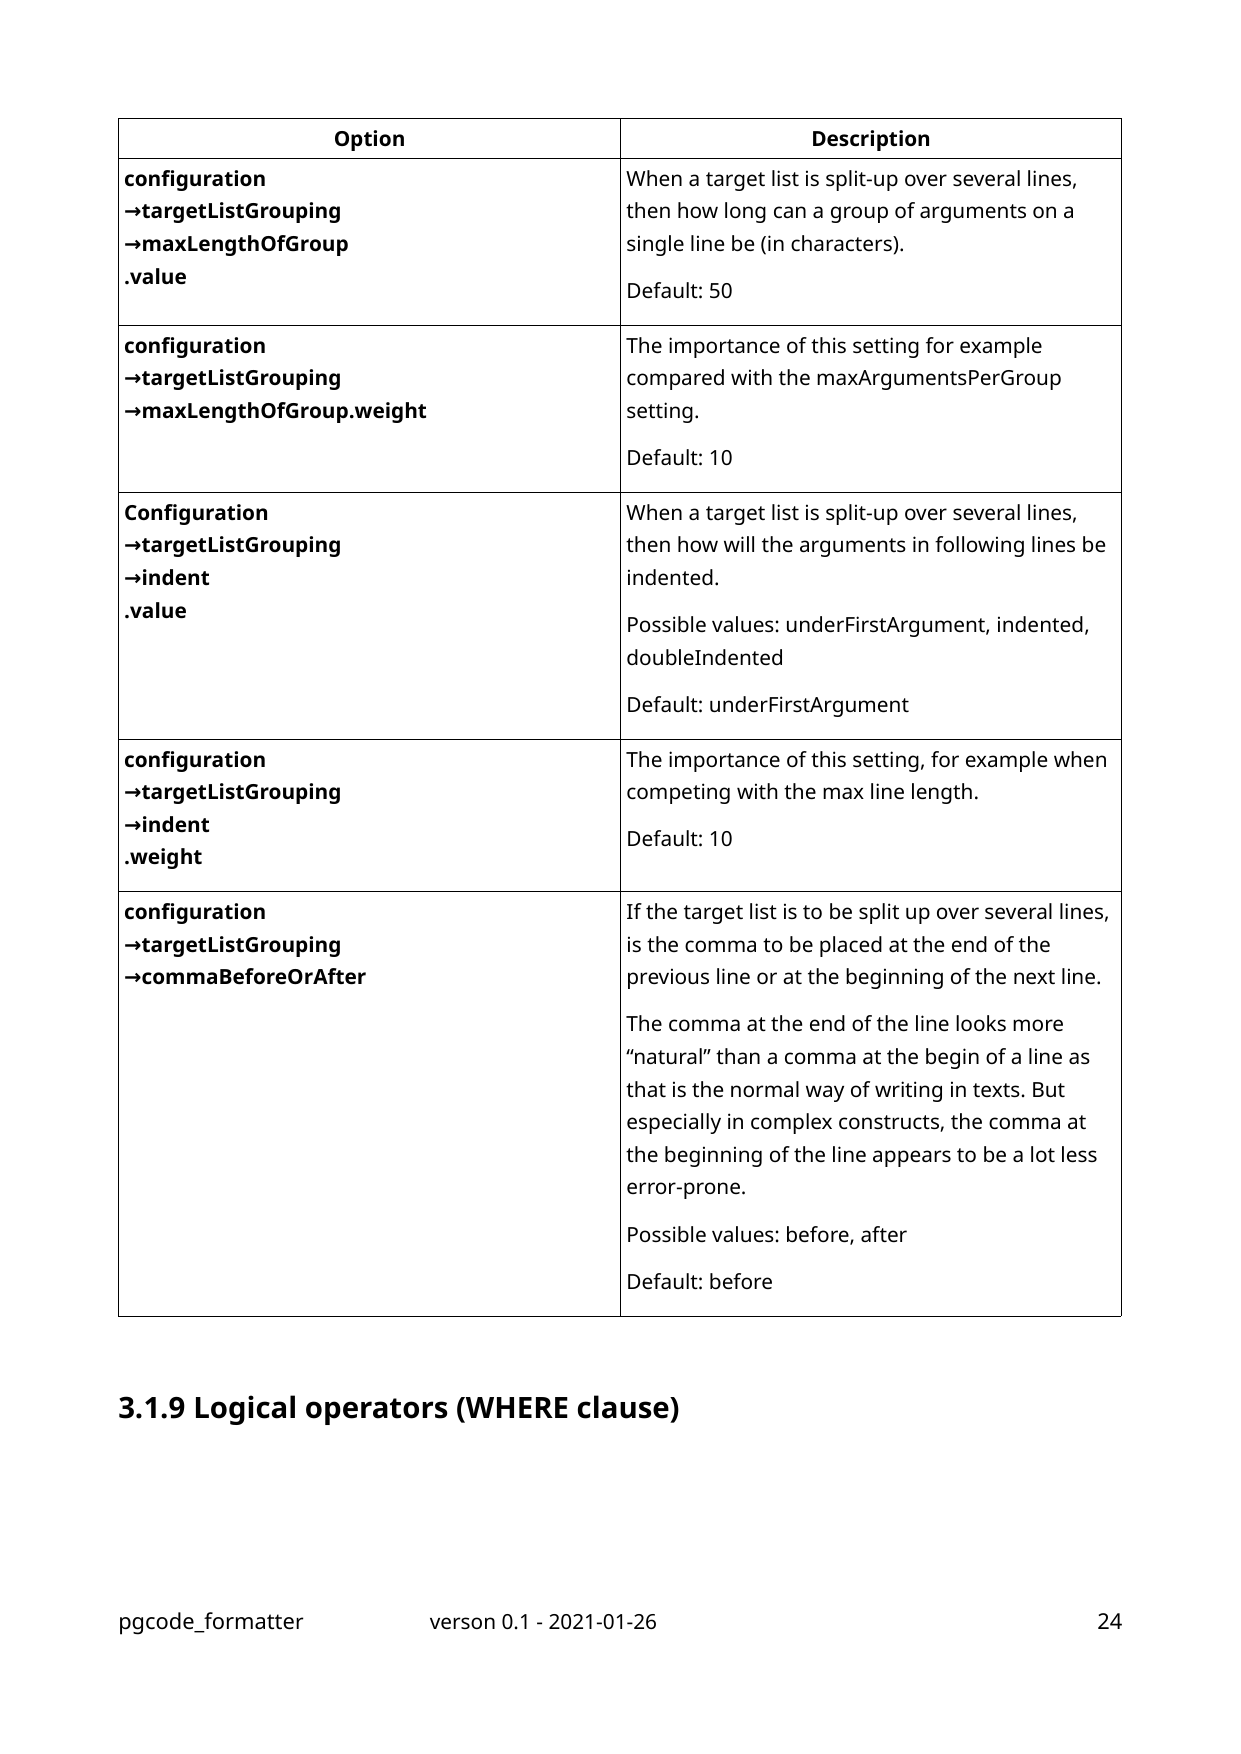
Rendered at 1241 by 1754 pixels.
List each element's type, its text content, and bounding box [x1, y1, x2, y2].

subtitle Logical operators (WHERE clause) [118, 1387, 1122, 1427]
table_cell The importance of this setting, for example when competing with the max line length. Default: 10 [621, 740, 1121, 891]
table_header Option [119, 119, 620, 158]
table_cell Configuration →targetListGrouping →indent .value [119, 493, 620, 739]
table_cell When a target list is split-up over several lines, then how will the arguments in following lines be indented. Possible values: underFirstArgument, indented, doubleIndented Default: underFirstArgument [621, 493, 1121, 739]
table_cell When a target list is split-up over several lines, then how long can a group of arguments on a single line be (in characters). Default: 50 [621, 159, 1121, 325]
table_cell configuration →targetListGrouping →indent .weight [119, 740, 620, 891]
table_header Description [621, 119, 1121, 158]
table_cell configuration →targetListGrouping →maxLengthOfGroup .value [119, 159, 620, 325]
table_cell If the target list is to be split up over several lines, is the comma to be placed at the end of the previous line or at the beginning of the next line. The comma at the end of the line looks more “natural” than a comma at the begin of a line as that is the normal way of writing in texts. But especially in complex constructs, the comma at the beginning of the line appears to be a lot less error-prone. Possible values: before, after Default: before [621, 892, 1121, 1316]
table_cell configuration →targetListGrouping →commaBeforeOrAfter [119, 892, 620, 1316]
table_cell configuration →targetListGrouping →maxLengthOfGroup.weight [119, 326, 620, 492]
table_cell The importance of this setting for example compared with the maxArgumentsPerGroup setting. Default: 10 [621, 326, 1121, 492]
